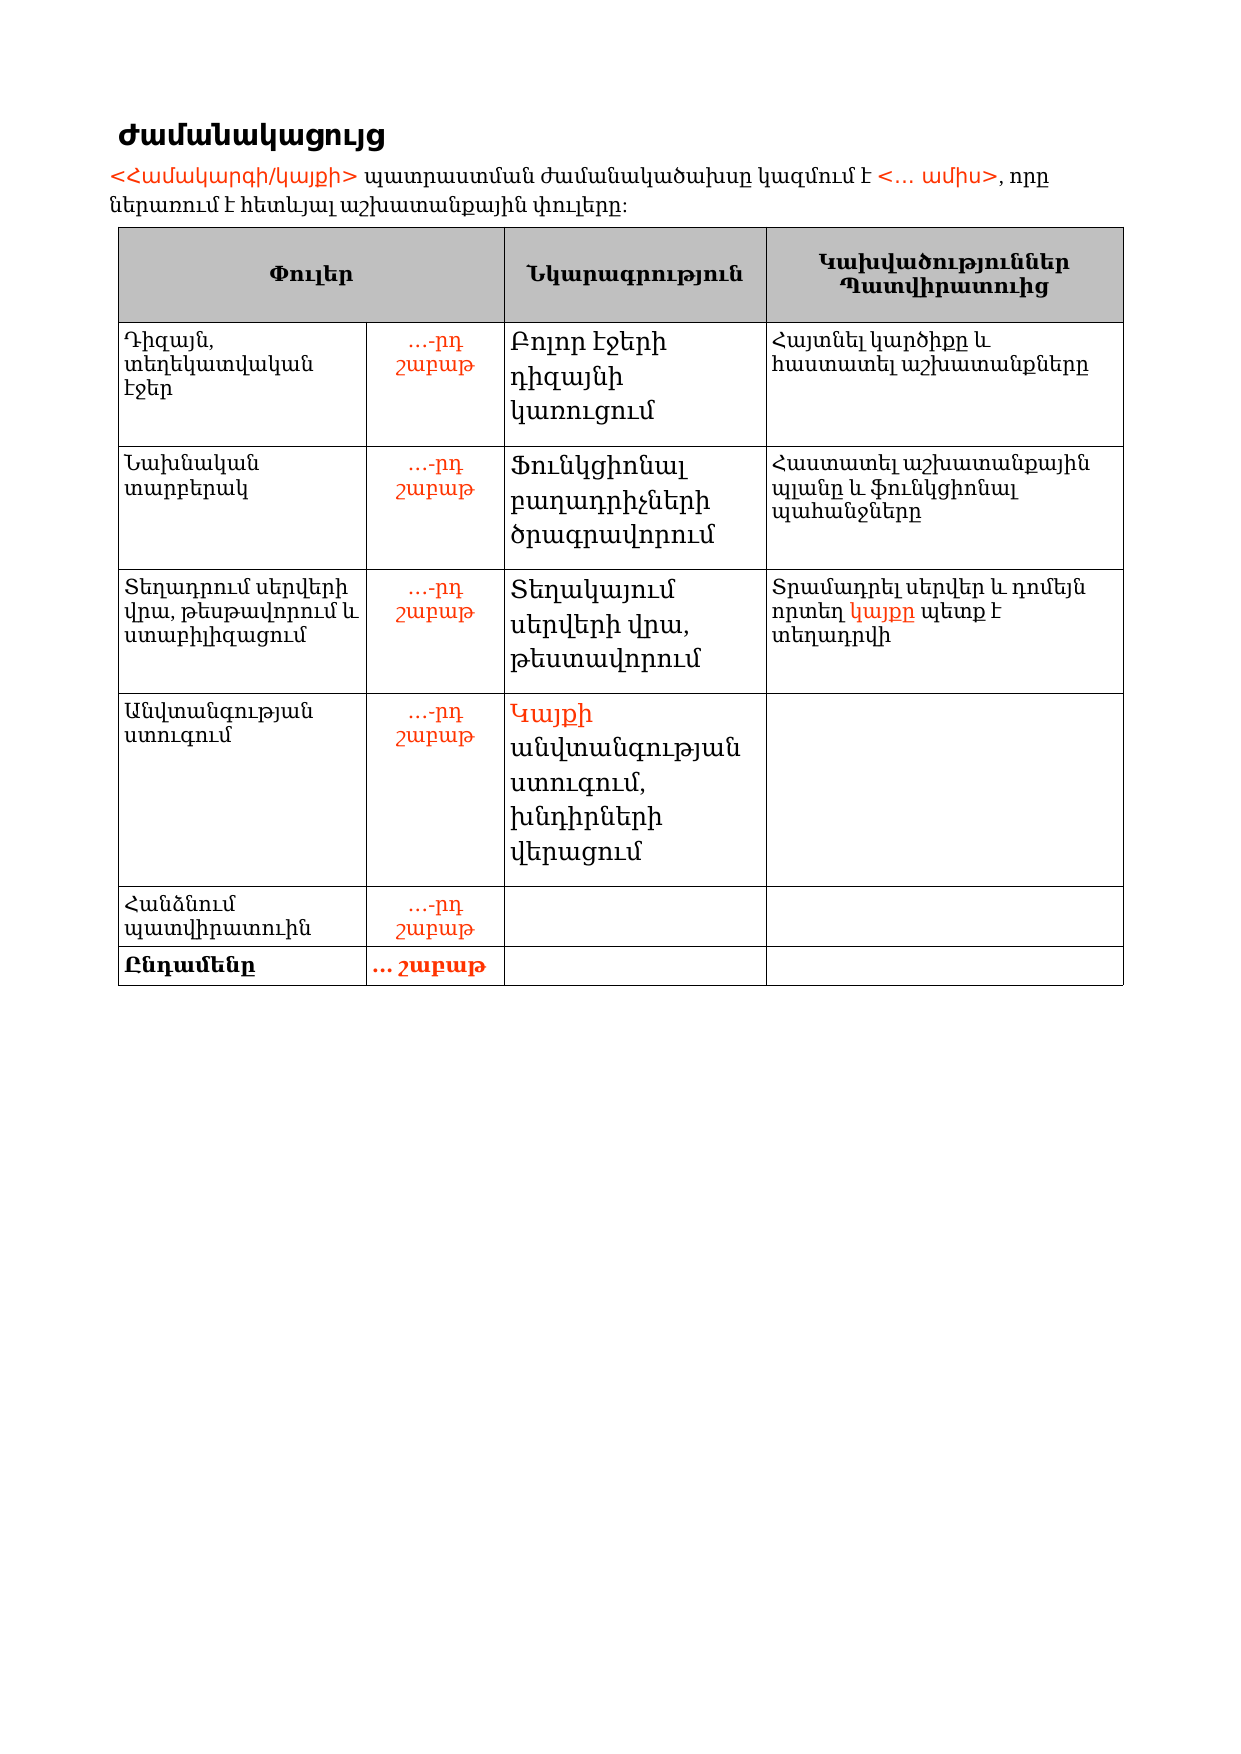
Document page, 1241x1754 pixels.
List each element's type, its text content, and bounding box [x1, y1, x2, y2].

table_cell ․․․-րդ շաբաթ [367, 570, 504, 693]
table_cell [767, 694, 1123, 886]
table_cell ․․․-րդ շաբաթ [367, 887, 504, 946]
table_cell ․․․-րդ շաբաթ [367, 447, 504, 569]
table_cell Կայքի անվտանգության ստուգում, խնդիրների վերացում [505, 694, 766, 886]
table_cell Հայտնել կարծիքը և հաստատել աշխատանքները [767, 323, 1123, 446]
table_cell Նախնական տարբերակ [119, 447, 366, 569]
text <Համակարգի/կայքի> պատրաստման ժամանակածախսը կազմում է <․․․ ամիս>, որը ներառում է հետևյալ աշխատանքային փուլերը: [109, 164, 1122, 217]
table_cell Դիզայն, տեղեկատվական էջեր [119, 323, 366, 446]
table_cell Տեղակայում սերվերի վրա, թեստավորում [505, 570, 766, 693]
table_cell Տրամադրել սերվեր և դոմեյն որտեղ կայքը պետք է տեղադրվի [767, 570, 1123, 693]
table_cell [505, 887, 766, 946]
table_header Նկարագրություն [505, 228, 766, 322]
table_cell Հաստատել աշխատանքային պլանը և ֆունկցիոնալ պահանջները [767, 447, 1123, 569]
table_cell [767, 887, 1123, 946]
table_cell Ընդամենը [119, 947, 366, 984]
table_cell Ֆունկցիոնալ բաղադրիչների ծրագրավորում [505, 447, 766, 569]
table_cell ․․․ շաբաթ [367, 947, 504, 984]
table_cell Բոլոր էջերի դիզայնի կառուցում [505, 323, 766, 446]
table_cell [767, 947, 1123, 984]
table_cell [505, 947, 766, 984]
table_cell Տեղադրում սերվերի վրա, թեսթավորում և ստաբիլիզացում [119, 570, 366, 693]
subtitle Ժամանակացույց [118, 118, 1122, 152]
table_cell ․․․-րդ շաբաթ [367, 323, 504, 446]
table_cell Հանձնում պատվիրատուին [119, 887, 366, 946]
table_cell Անվտանգության ստուգում [119, 694, 366, 886]
table_header Փուլեր [119, 228, 504, 322]
table_header Կախվածություններ Պատվիրատուից [767, 228, 1123, 322]
table_cell ․․․֊րդ շաբաթ [367, 694, 504, 886]
